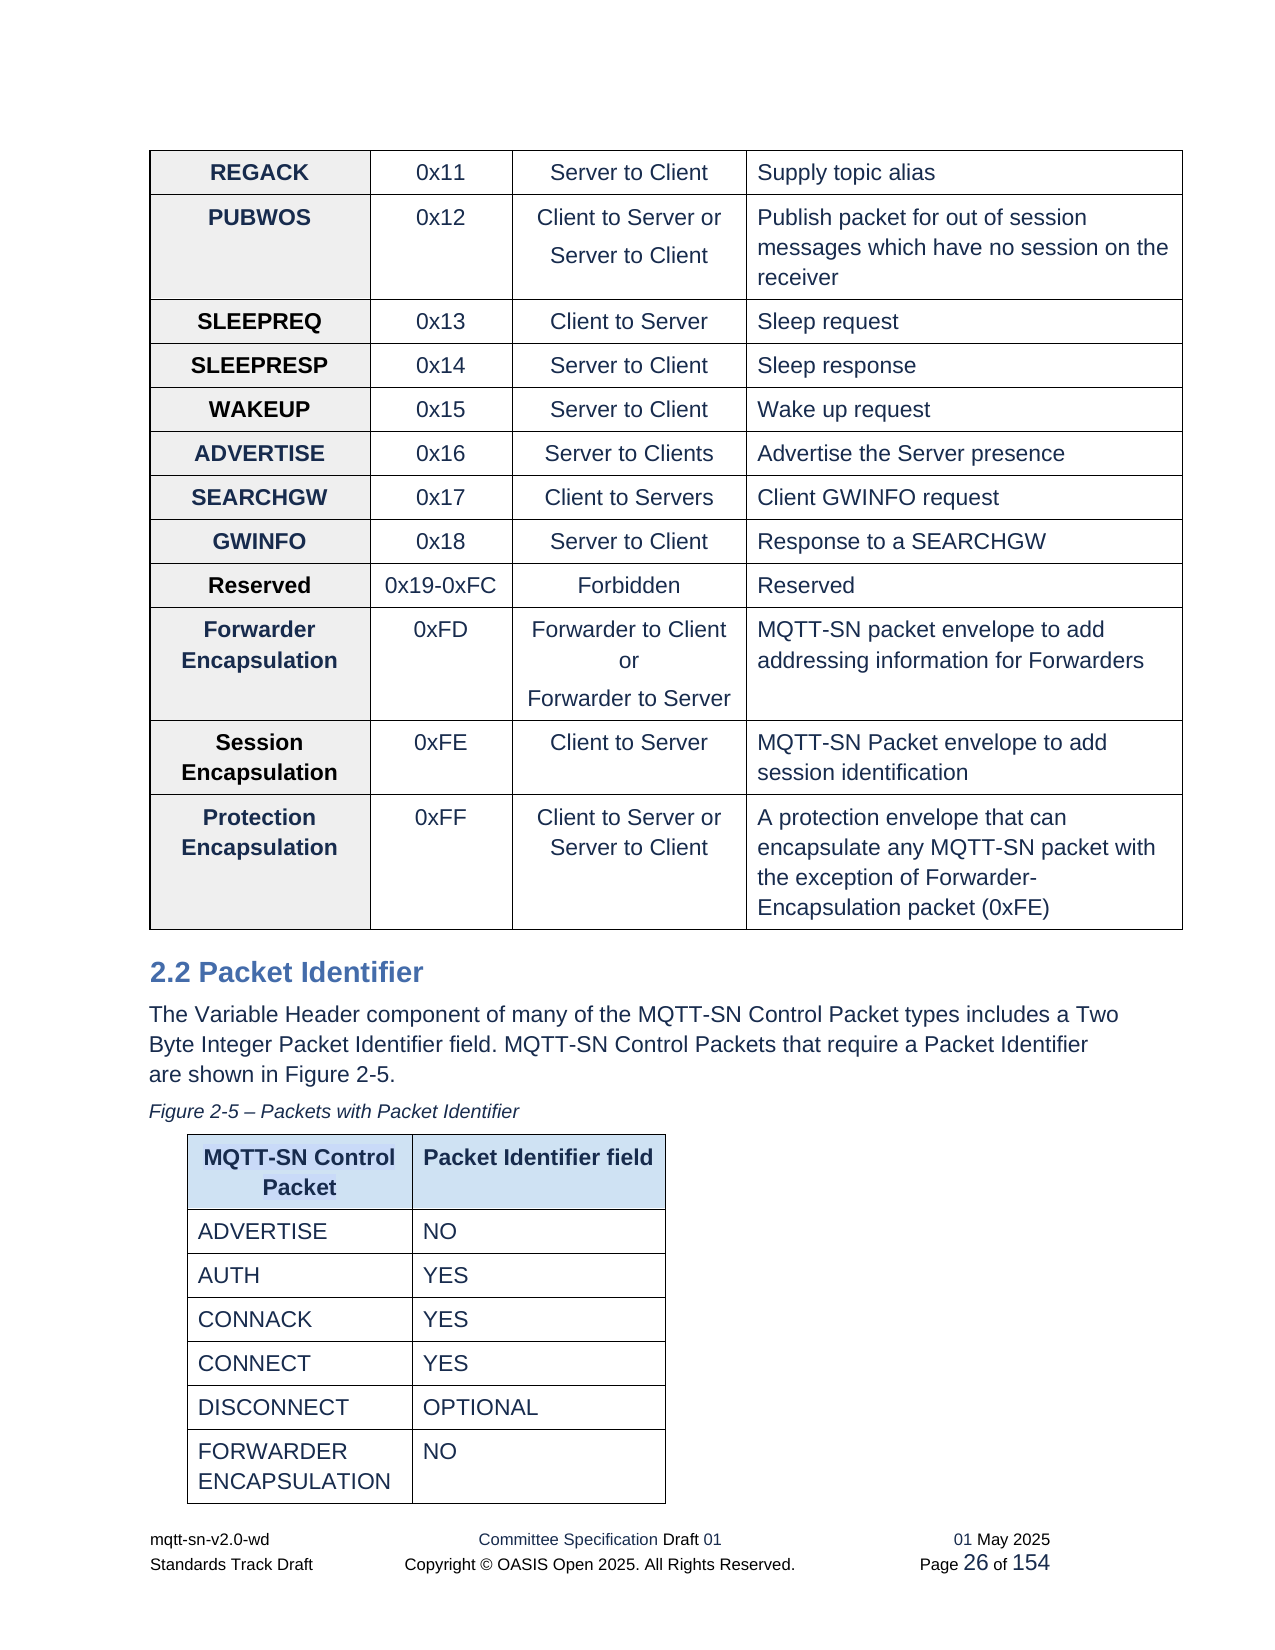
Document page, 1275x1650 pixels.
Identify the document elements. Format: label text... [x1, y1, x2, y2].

subtitle 2.2 Packet Identifier [150, 955, 1124, 988]
table_cell Server to Client [513, 344, 746, 387]
table_cell WAKEUP [151, 388, 370, 431]
table_cell ADVERTISE [188, 1210, 412, 1252]
table_cell Server to Client [513, 388, 746, 431]
table_cell Wake up request [747, 388, 1182, 431]
text The Variable Header component of many of the MQTT-SN Control Packet types includes a Two Byte Integer Packet Identifier field. MQTT-SN Control Packets that require a Packet Identifier are shown in Figure 2-5. [148, 1001, 1124, 1088]
table_cell Client GWINFO request [747, 476, 1182, 519]
table_cell Client to Servers [513, 476, 746, 519]
table_cell Advertise the Server presence [747, 432, 1182, 475]
table_cell 0x12 [371, 195, 512, 298]
text Figure 2-5 – Packets with Packet Identifier [148, 1100, 1124, 1122]
table_cell SLEEPREQ [151, 300, 370, 343]
table_cell Sleep request [747, 300, 1182, 343]
table_cell SEARCHGW [151, 476, 370, 519]
table_cell YES [413, 1298, 665, 1341]
table_cell 0x17 [371, 476, 512, 519]
table_cell 0x18 [371, 520, 512, 563]
table_cell Reserved [151, 564, 370, 607]
table_cell 0x16 [371, 432, 512, 475]
table_cell GWINFO [151, 520, 370, 563]
table_cell 0x11 [371, 151, 512, 194]
table_cell NO [413, 1430, 665, 1503]
table_cell PUBWOS [151, 195, 370, 298]
table_cell Server to Clients [513, 432, 746, 475]
table_cell Client to Server or Server to Client [513, 795, 746, 929]
table_cell Client to Server [513, 300, 746, 343]
table_cell Publish packet for out of session messages which have no session on the receiver [747, 195, 1182, 298]
table_cell 0x14 [371, 344, 512, 387]
table_cell 0xFE [371, 721, 512, 794]
table_cell Forbidden [513, 564, 746, 607]
table_cell MQTT-SN packet envelope to add addressing information for Forwarders [747, 608, 1182, 720]
table_cell Session Encapsulation [151, 721, 370, 794]
table_cell Reserved [747, 564, 1182, 607]
table_cell Response to a SEARCHGW [747, 520, 1182, 563]
table_cell Protection Encapsulation [151, 795, 370, 929]
table_cell REGACK [151, 151, 370, 194]
table_cell YES [413, 1342, 665, 1385]
table_cell Client to Server or Server to Client [513, 195, 746, 298]
table_cell CONNECT [188, 1342, 412, 1385]
table_cell 0x15 [371, 388, 512, 431]
table_cell ADVERTISE [151, 432, 370, 475]
table_cell YES [413, 1254, 665, 1297]
table_cell Forwarder to Client or Forwarder to Server [513, 608, 746, 720]
table_header MQTT-SN Control Packet [188, 1135, 412, 1208]
table_header Packet Identifier field [413, 1135, 665, 1208]
table_cell Forwarder Encapsulation [151, 608, 370, 720]
table_cell 0xFF [371, 795, 512, 929]
table_cell FORWARDER ENCAPSULATION [188, 1430, 412, 1503]
table_cell OPTIONAL [413, 1386, 665, 1429]
table_cell NO [413, 1210, 665, 1252]
table_cell A protection envelope that can encapsulate any MQTT-SN packet with the exception of Forwarder-Encapsulation packet (0xFE) [747, 795, 1182, 929]
table_cell 0x13 [371, 300, 512, 343]
table_cell CONNACK [188, 1298, 412, 1341]
table_cell Server to Client [513, 520, 746, 563]
table_cell AUTH [188, 1254, 412, 1297]
table_cell MQTT-SN Packet envelope to add session identification [747, 721, 1182, 794]
table_cell Supply topic alias [747, 151, 1182, 194]
table_cell Client to Server [513, 721, 746, 794]
table_cell 0x19-0xFC [371, 564, 512, 607]
table_cell Sleep response [747, 344, 1182, 387]
table_cell 0xFD [371, 608, 512, 720]
table_cell DISCONNECT [188, 1386, 412, 1429]
table_cell Server to Client [513, 151, 746, 194]
table_cell SLEEPRESP [151, 344, 370, 387]
